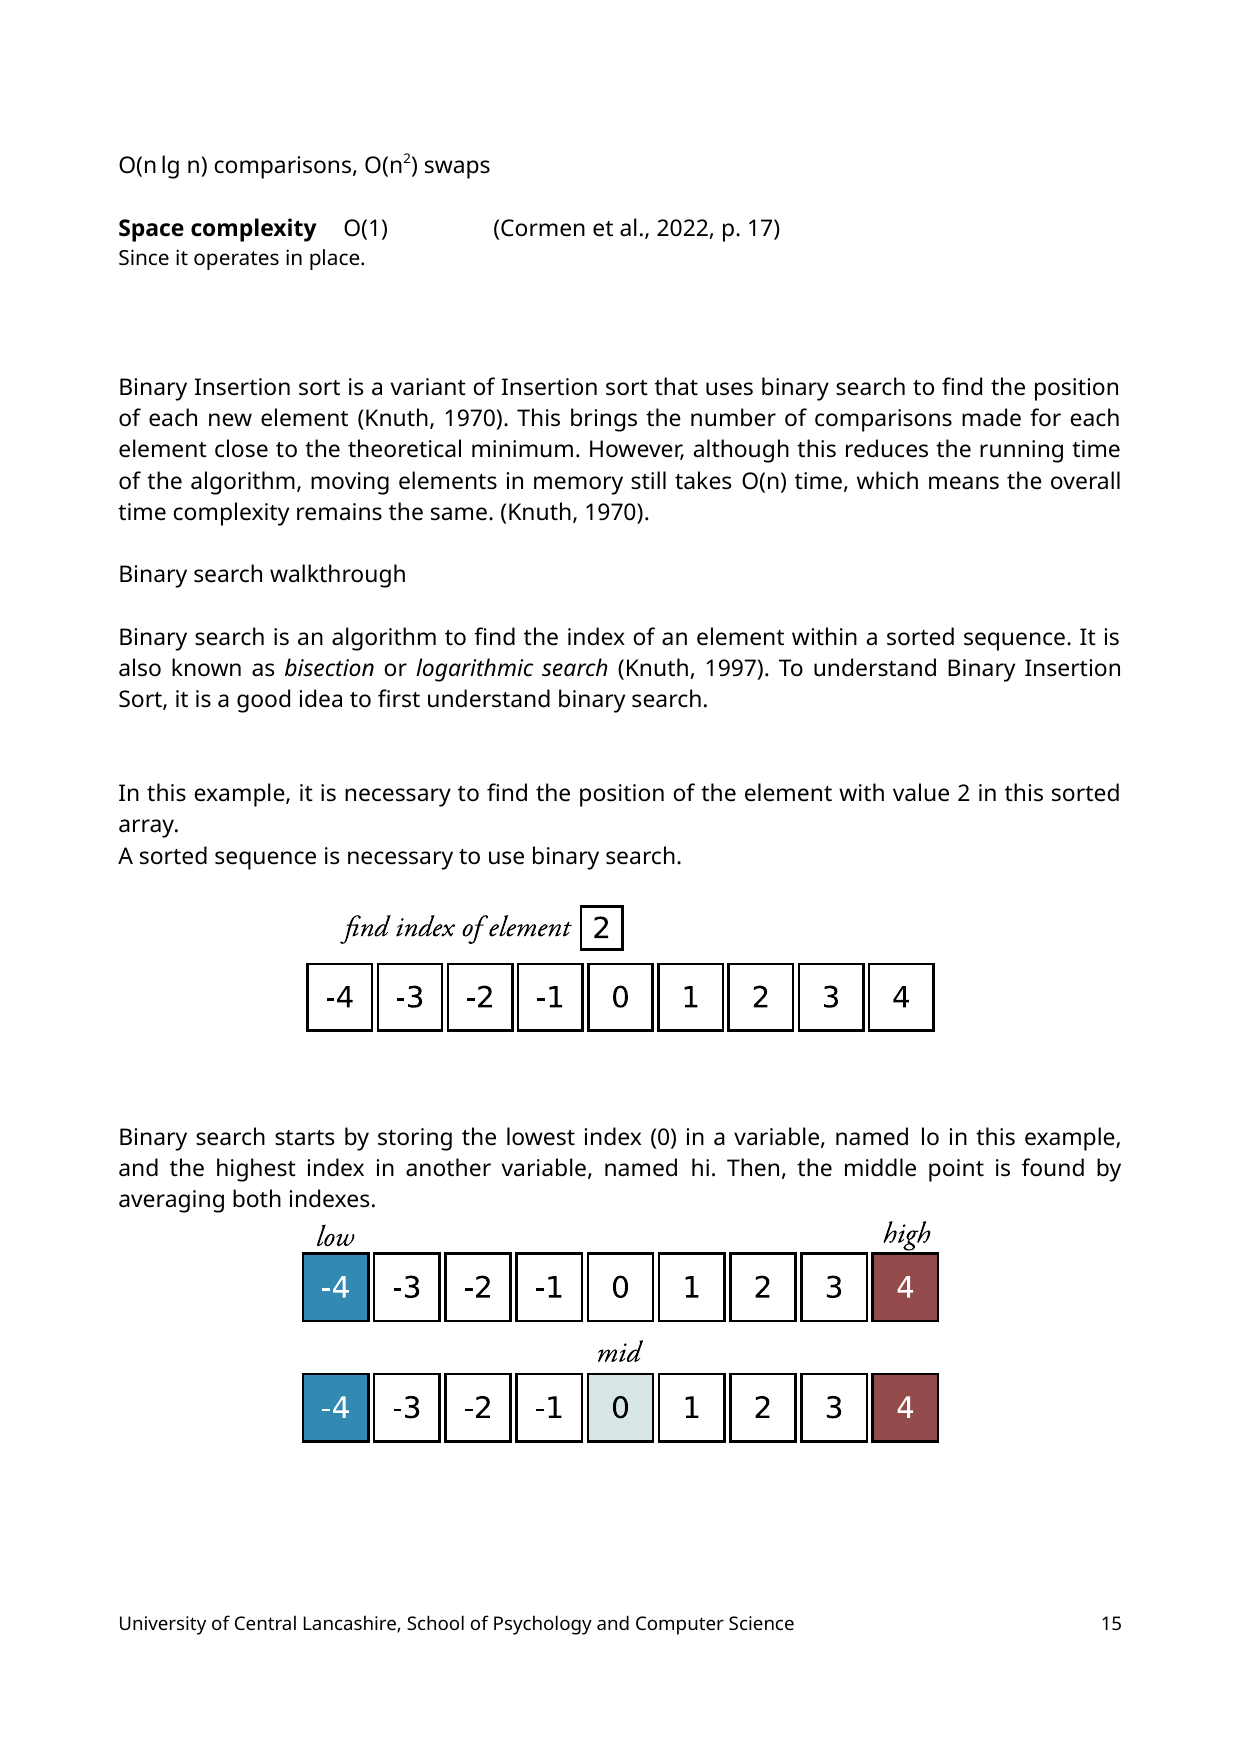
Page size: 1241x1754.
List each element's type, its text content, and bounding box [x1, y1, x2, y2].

text Binary search walkthrough [118, 558, 1122, 590]
text A sorted sequence is necessary to use binary search. [118, 840, 1122, 871]
text O(n lg n) comparisons, O(n2) swaps [118, 149, 1122, 181]
text Binary Insertion sort is a variant of Insertion sort that uses binary search to find the position of each new element (Knuth, 1970). This brings the number of comparisons made for each element close to the theoretical minimum. However, although this reduces the running time of the algorithm, moving elements in memory still takes O(n) time, which means the overall time complexity remains the same. (Knuth, 1970). [118, 371, 1122, 527]
text In this example, it is necessary to find the position of the element with value 2 in this sorted array. [118, 777, 1122, 840]
text Since it operates in place. [118, 243, 1122, 272]
text Binary search starts by storing the lowest index (0) in a variable, named lo in this example, and the highest index in another variable, named hi. Then, the middle point is found by averaging both indexes. [118, 1121, 1122, 1215]
text Binary search is an algorithm to find the index of an element within a sorted sequence. It is also known as bisection or logarithmic search (Knuth, 1997). To understand Binary Insertion Sort, it is a good idea to first understand binary search. [118, 621, 1122, 715]
text Space complexity O(1) (Cormen et al., 2022, p. 17) [118, 212, 1122, 243]
